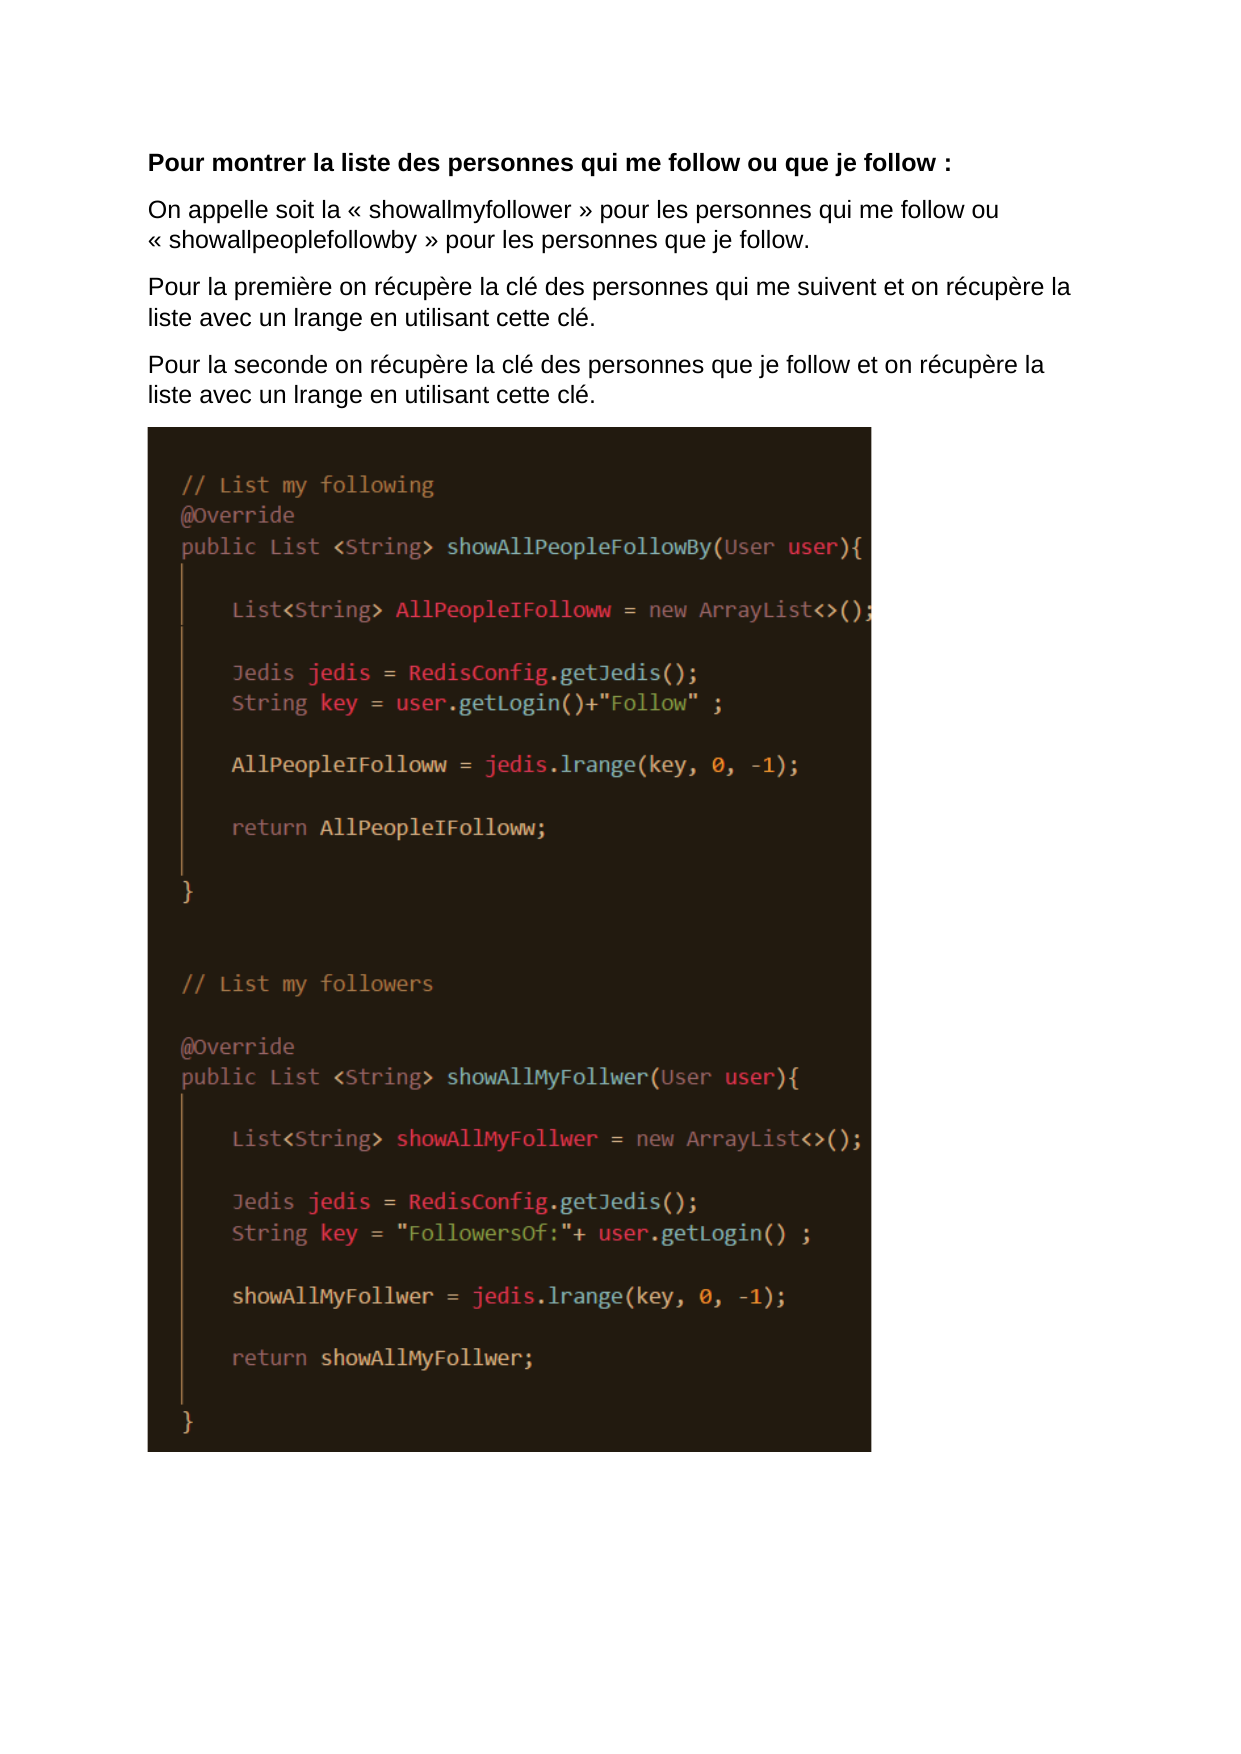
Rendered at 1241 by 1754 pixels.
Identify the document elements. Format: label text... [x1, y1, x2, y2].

text Pour montrer la liste des personnes qui me follow ou que je follow : [148, 148, 1093, 176]
text Pour la première on récupère la clé des personnes qui me suivent et on récupère la liste avec un lrange en utilisant cette clé. [148, 272, 1093, 331]
text Pour la seconde on récupère la clé des personnes que je follow et on récupère la liste avec un lrange en utilisant cette clé. [148, 350, 1093, 409]
text On appelle soit la « showallmyfollower » pour les personnes qui me follow ou « showallpeoplefollowby » pour les personnes que je follow. [148, 195, 1093, 254]
